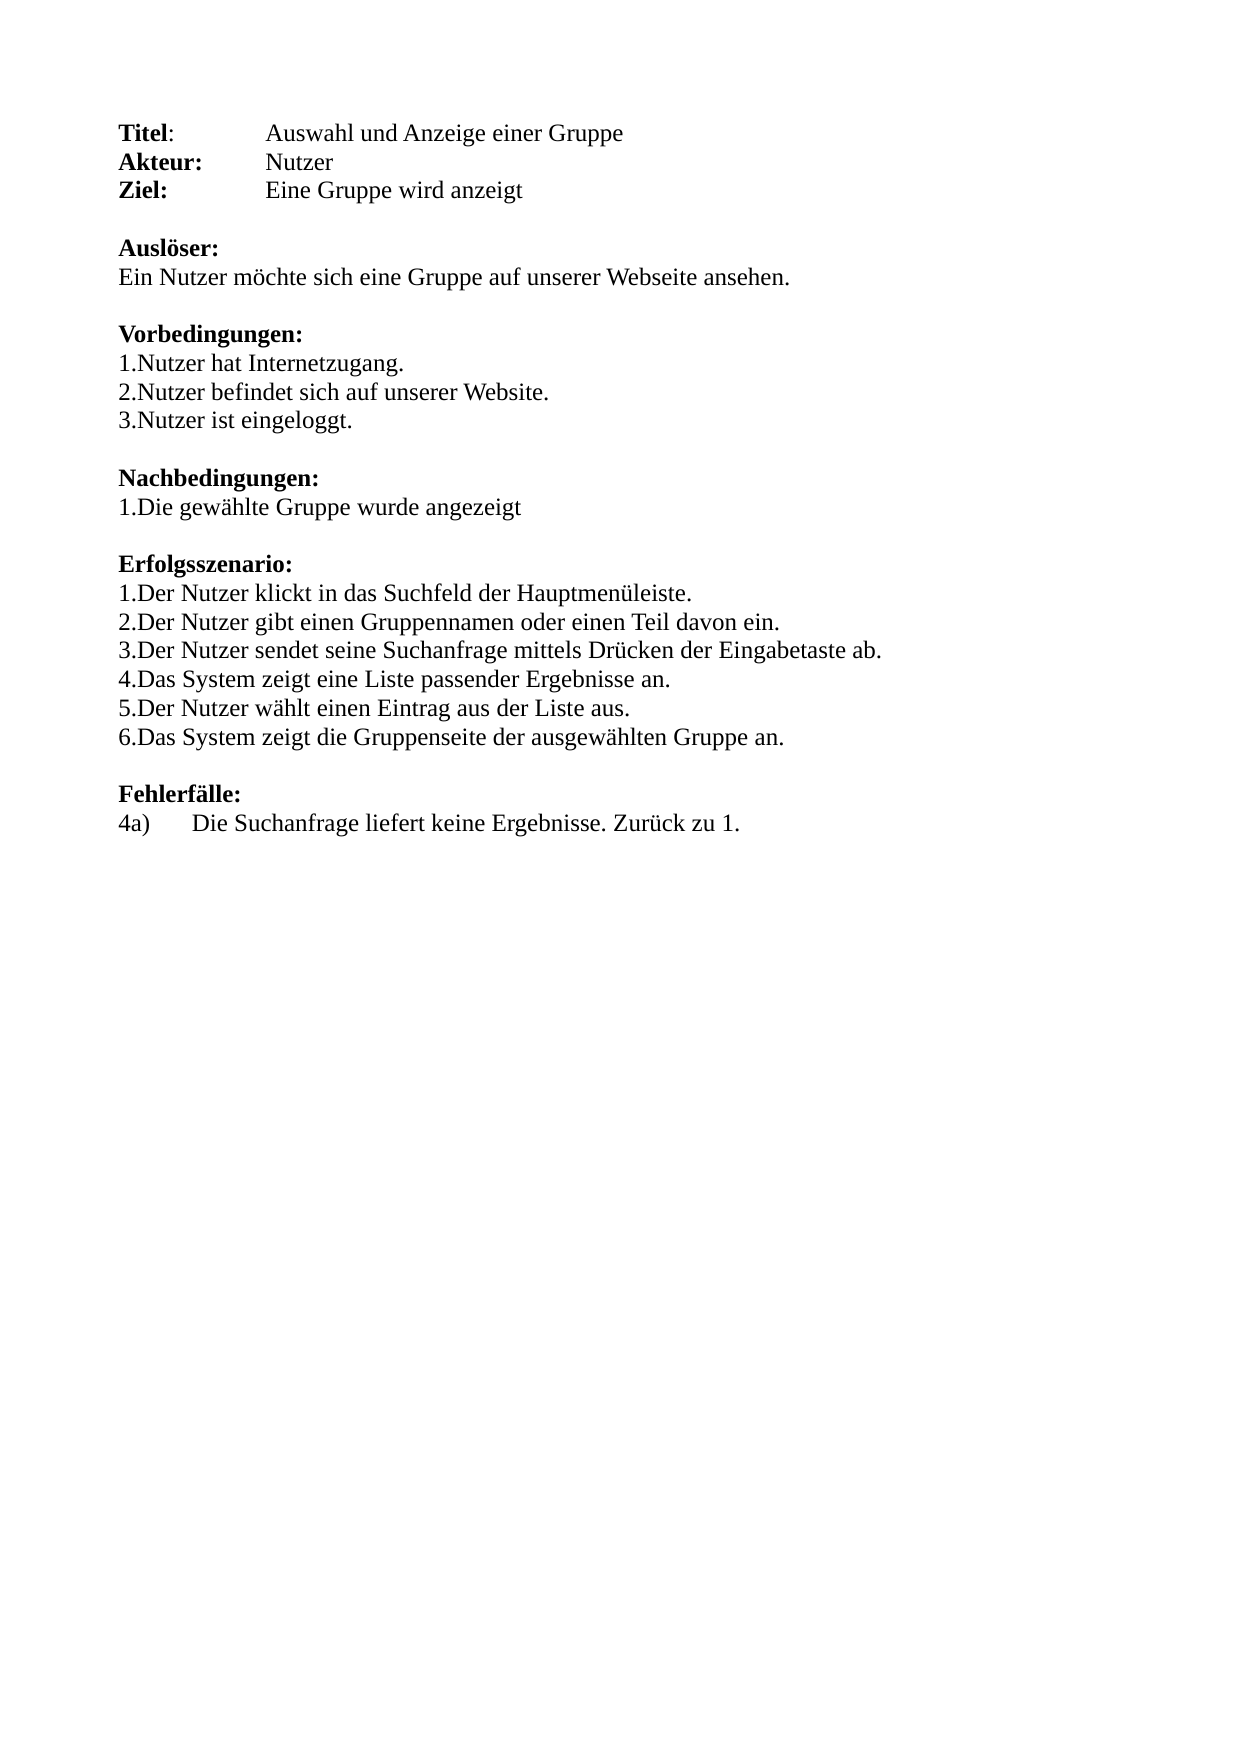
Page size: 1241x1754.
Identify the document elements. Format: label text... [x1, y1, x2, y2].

list Das System zeigt eine Liste passender Ergebnisse an. [118, 664, 1122, 693]
list Der Nutzer sendet seine Suchanfrage mittels Drücken der Eingabetaste ab. [118, 636, 1122, 664]
text Nachbedingungen: [118, 463, 1122, 492]
text Ein Nutzer möchte sich eine Gruppe auf unserer Webseite ansehen. [118, 262, 1122, 291]
list Nutzer hat Internetzugang. [118, 348, 1122, 377]
text Akteur: Nutzer [118, 147, 1122, 176]
list Der Nutzer gibt einen Gruppennamen oder einen Teil davon ein. [118, 607, 1122, 636]
text 4a) Die Suchanfrage liefert keine Ergebnisse. Zurück zu 1. [118, 808, 1122, 837]
list Das System zeigt die Gruppenseite der ausgewählten Gruppe an. [118, 722, 1122, 751]
list Der Nutzer wählt einen Eintrag aus der Liste aus. [118, 693, 1122, 722]
text Vorbedingungen: [118, 319, 1122, 348]
text Fehlerfälle: [118, 779, 1122, 808]
text Titel: Auswahl und Anzeige einer Gruppe [118, 118, 1122, 147]
list Nutzer befindet sich auf unserer Website. [118, 377, 1122, 406]
list Nutzer ist eingeloggt. [118, 406, 1122, 434]
list Der Nutzer klickt in das Suchfeld der Hauptmenüleiste. [118, 578, 1122, 607]
text Auslöser: [118, 233, 1122, 262]
text Erfolgsszenario: [118, 549, 1122, 578]
list Die gewählte Gruppe wurde angezeigt [118, 492, 1122, 521]
text Ziel: Eine Gruppe wird anzeigt [118, 176, 1122, 204]
